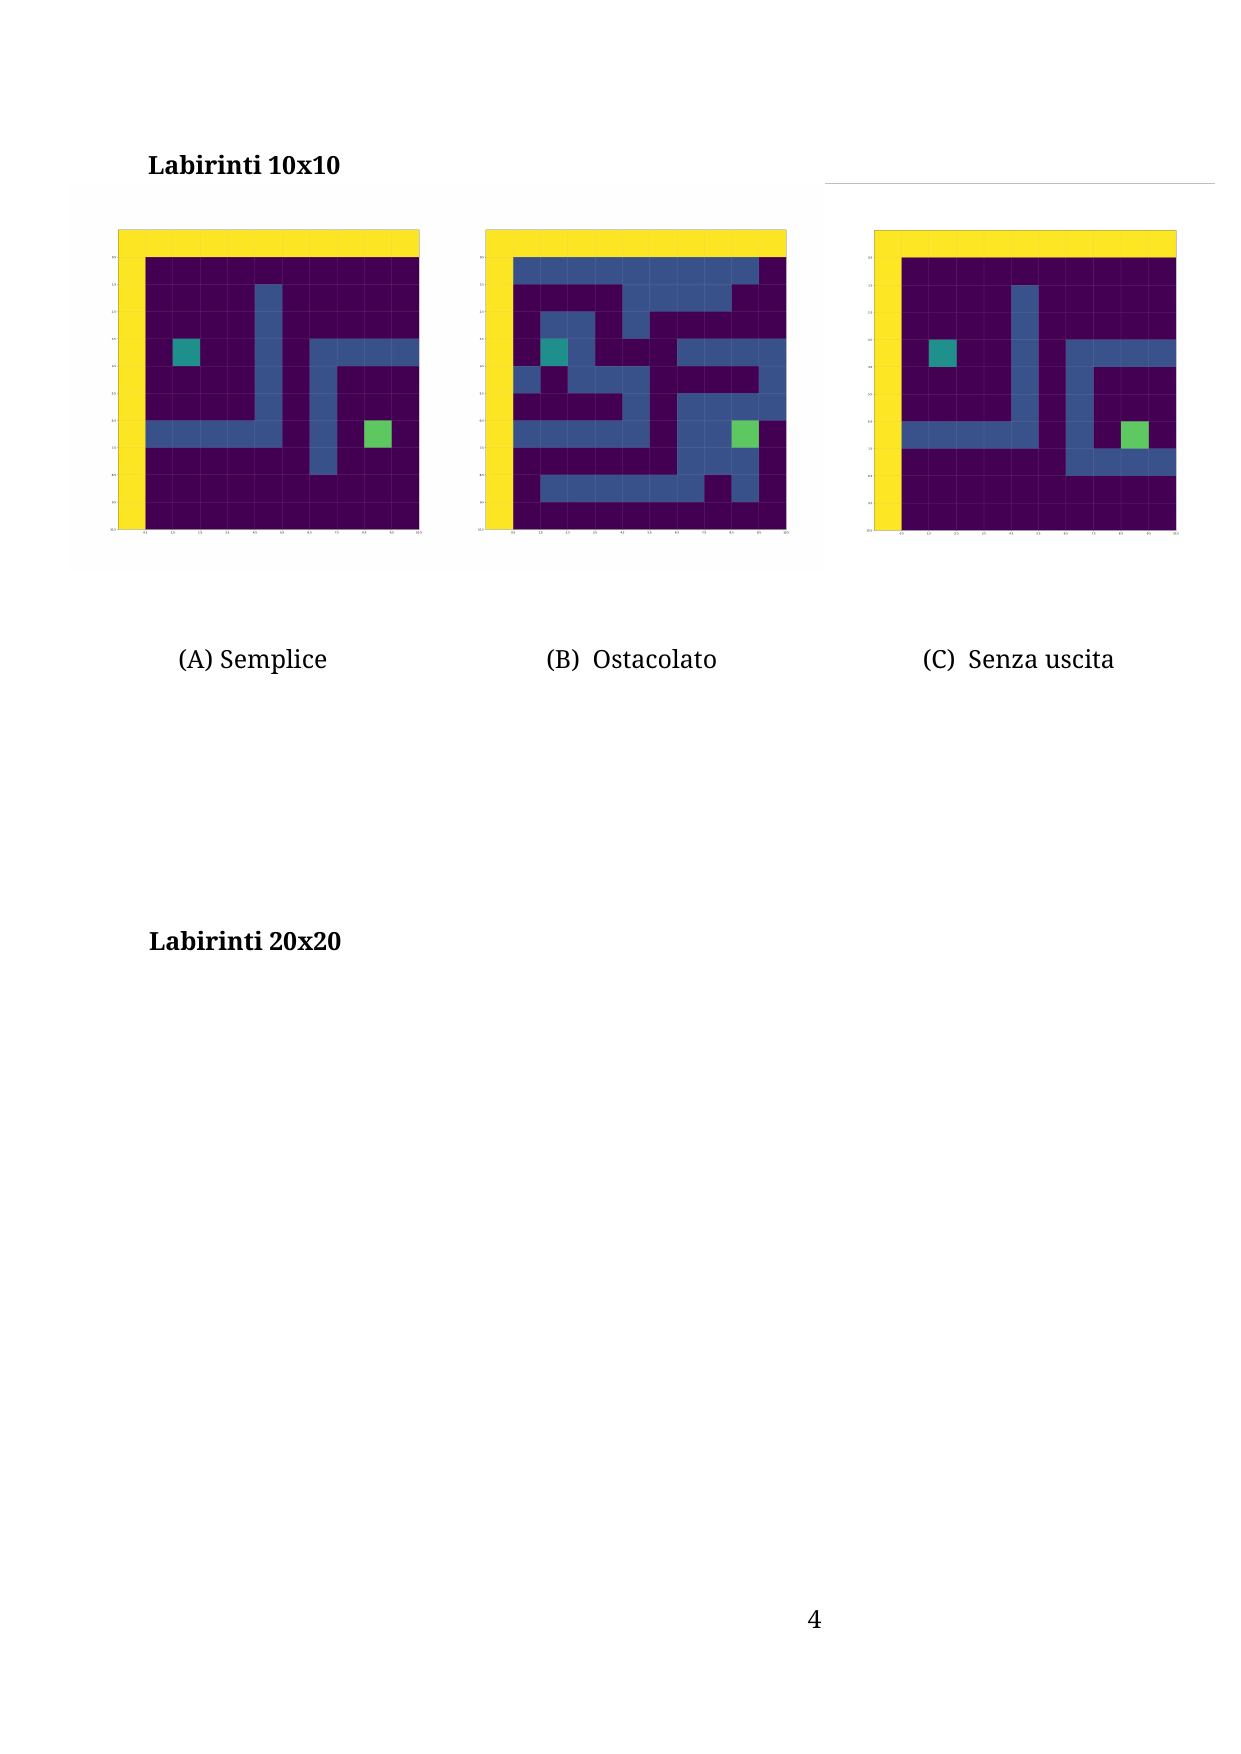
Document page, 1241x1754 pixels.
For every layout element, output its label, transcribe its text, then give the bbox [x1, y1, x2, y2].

subtitle Labirinti 10x10 [148, 148, 821, 182]
subtitle Labirinti 20x20 [149, 923, 821, 958]
text (A) Semplice (B) Ostacolato (C) Senza uscita [118, 642, 1122, 676]
picture [68, 183, 1215, 573]
